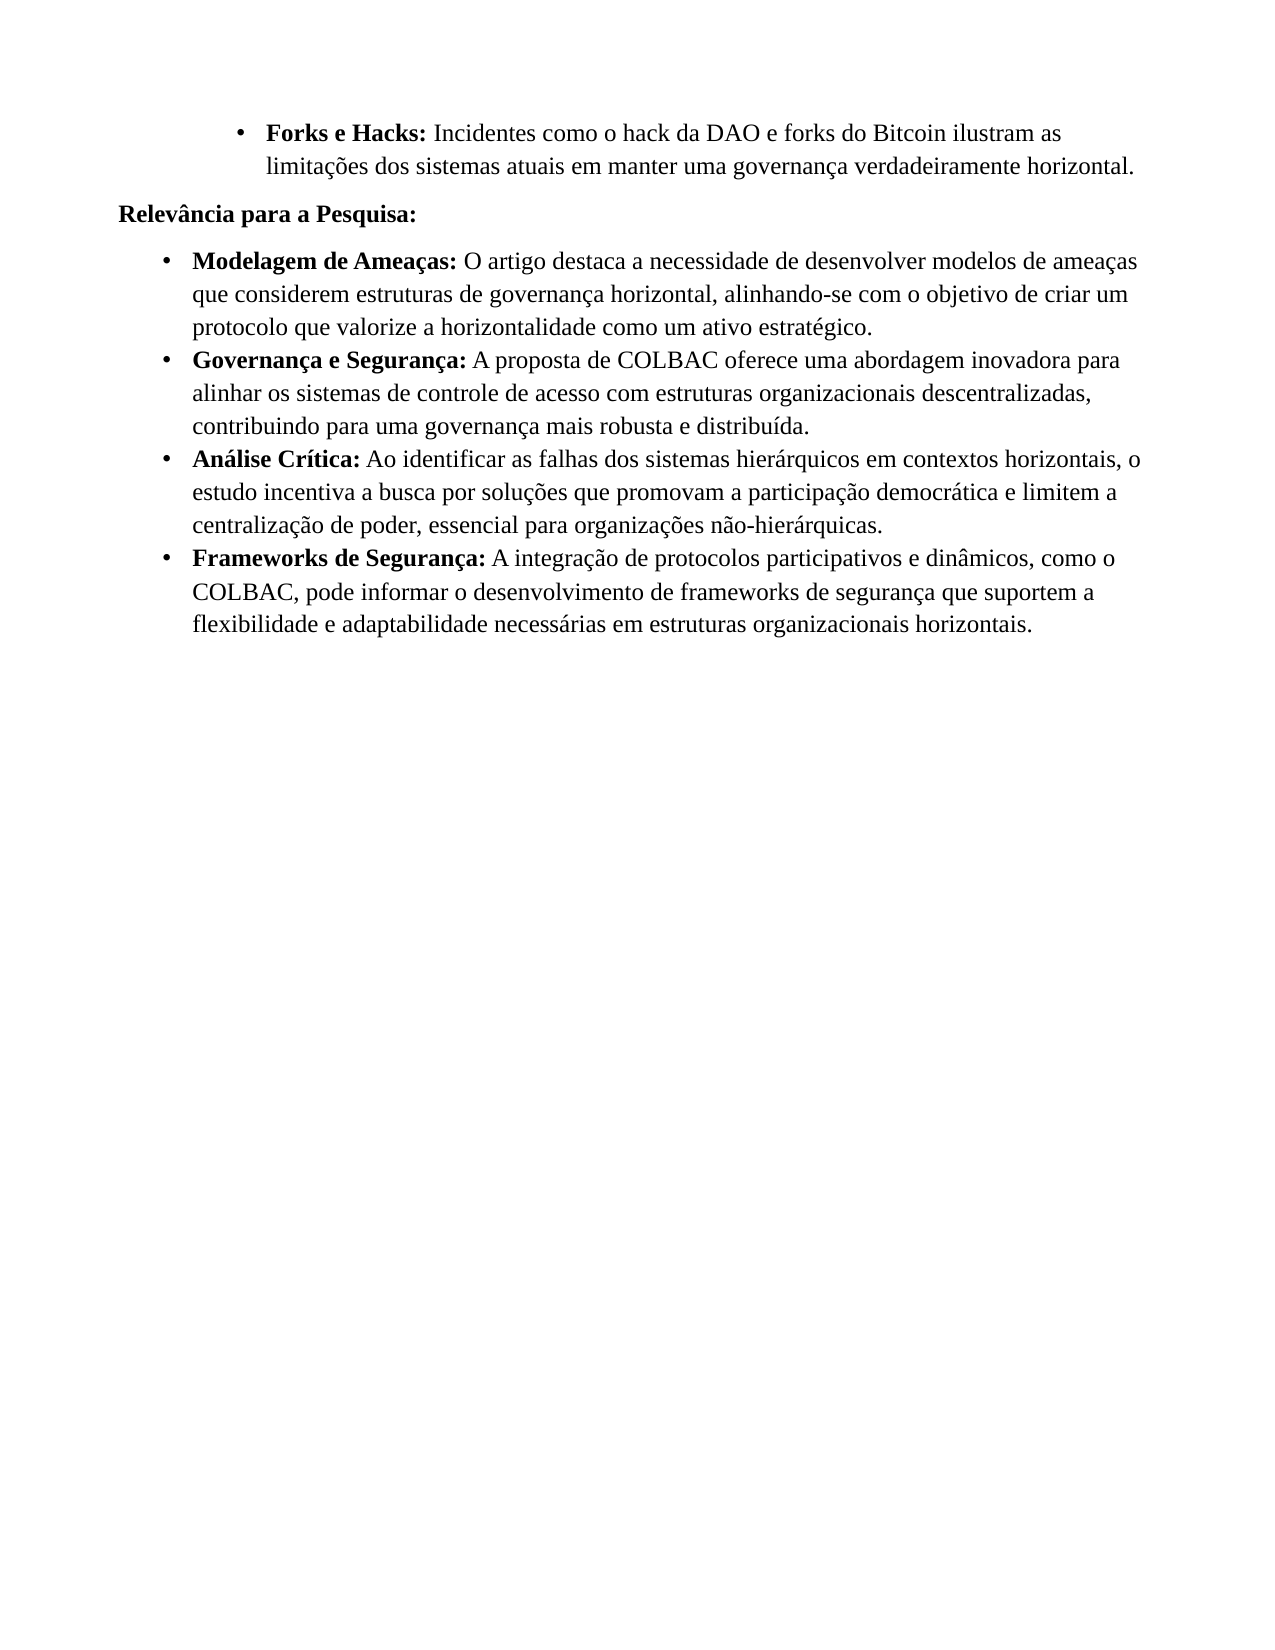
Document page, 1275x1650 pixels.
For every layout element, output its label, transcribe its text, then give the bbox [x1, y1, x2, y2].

list Forks e Hacks: Incidentes como o hack da DAO e forks do Bitcoin ilustram as limitações dos sistemas atuais em manter uma governança verdadeiramente horizontal. [236, 118, 1157, 180]
list Frameworks de Segurança: A integração de protocolos participativos e dinâmicos, como o COLBAC, pode informar o desenvolvimento de frameworks de segurança que suportem a flexibilidade e adaptabilidade necessárias em estruturas organizacionais horizontais. [162, 543, 1157, 638]
list Análise Crítica: Ao identificar as falhas dos sistemas hierárquicos em contextos horizontais, o estudo incentiva a busca por soluções que promovam a participação democrática e limitem a centralização de poder, essencial para organizações não-hierárquicas. [162, 444, 1157, 539]
list Modelagem de Ameaças: O artigo destaca a necessidade de desenvolver modelos de ameaças que considerem estruturas de governança horizontal, alinhando-se com o objetivo de criar um protocolo que valorize a horizontalidade como um ativo estratégico. [162, 246, 1157, 341]
list Governança e Segurança: A proposta de COLBAC oferece uma abordagem inovadora para alinhar os sistemas de controle de acesso com estruturas organizacionais descentralizadas, contribuindo para uma governança mais robusta e distribuída. [162, 345, 1157, 440]
text Relevância para a Pesquisa: [118, 199, 1157, 227]
